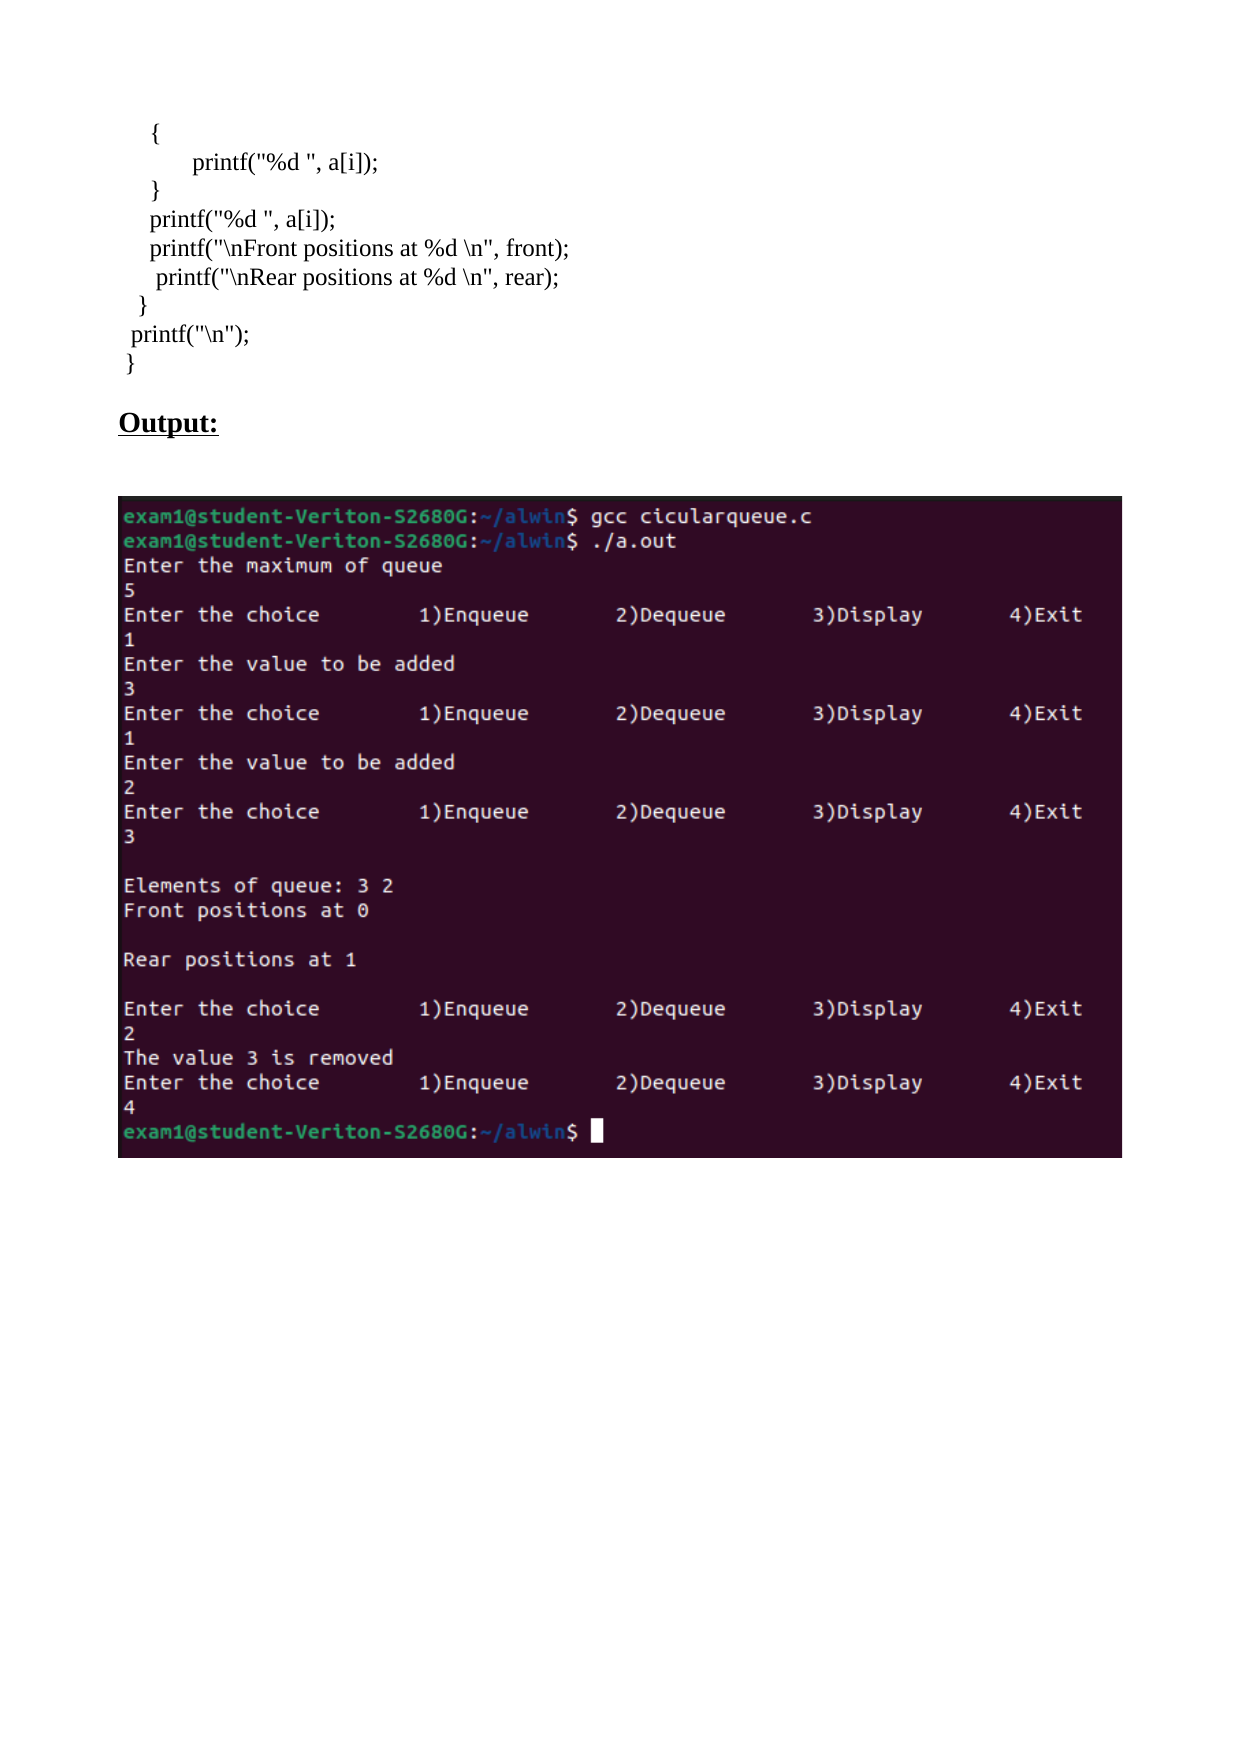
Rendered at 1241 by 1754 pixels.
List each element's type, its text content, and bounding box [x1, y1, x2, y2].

text } [118, 291, 1122, 319]
text printf("\nFront positions at %d \n", front); [118, 233, 1122, 262]
text } [118, 176, 1122, 204]
text Output: [118, 406, 1122, 439]
text } [118, 348, 1122, 377]
text printf("\nRear positions at %d \n", rear); [118, 262, 1122, 291]
picture [118, 496, 1123, 1158]
text printf("%d ", a[i]); [118, 204, 1122, 233]
text printf("\n"); [118, 319, 1122, 348]
text printf("%d ", a[i]); [118, 147, 1122, 176]
text { [118, 118, 1122, 147]
